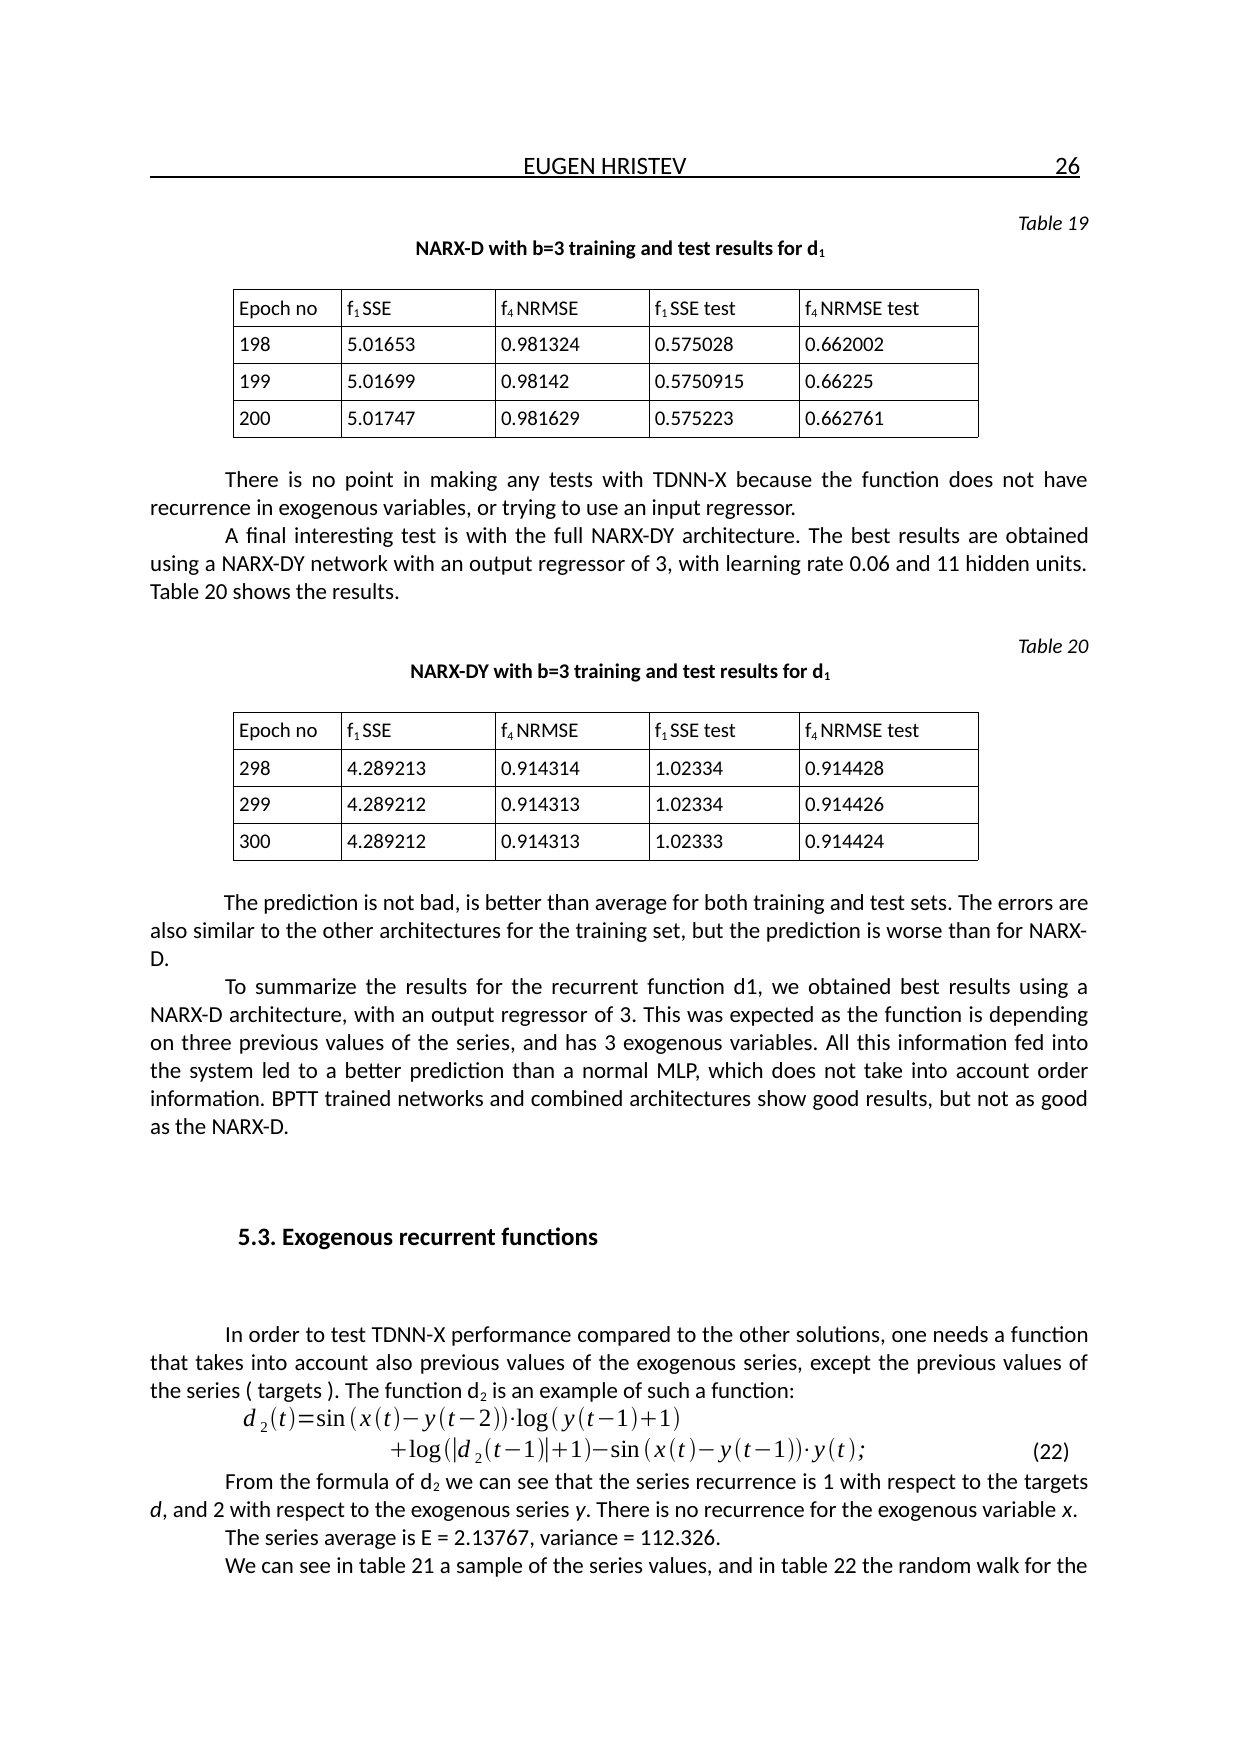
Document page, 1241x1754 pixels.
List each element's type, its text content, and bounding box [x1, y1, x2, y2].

text The prediction is not bad, is better than average for both training and test sets. The errors are also similar to the other architectures for the training set, but the prediction is worse than for NARX-D. [150, 888, 1090, 972]
text NARX-DY with b=3 training and test results for d1 [150, 658, 1090, 684]
table_cell 298 [234, 750, 341, 786]
table_cell 0.662002 [800, 327, 978, 363]
table_cell 5.01653 [342, 327, 495, 363]
table_header f1 SSE test [650, 290, 799, 326]
table_cell 5.01747 [342, 401, 495, 437]
table_header Epoch no [234, 713, 341, 749]
text There is no point in making any tests with TDNN-X because the function does not have recurrence in exogenous variables, or trying to use an input regressor. [150, 465, 1090, 521]
table_cell 0.575028 [650, 327, 799, 363]
table_cell 1.02334 [650, 787, 799, 823]
table_cell 0.981629 [496, 401, 649, 437]
table_cell 199 [234, 364, 341, 400]
text Table 20 [150, 633, 1090, 658]
table_header Epoch no [234, 290, 341, 326]
table_cell 4.289212 [342, 787, 495, 823]
text From the formula of d2 we can see that the series recurrence is 1 with respect to the targets d, and 2 with respect to the exogenous series y. There is no recurrence for the exogenous variable x. [150, 1467, 1090, 1523]
text NARX-D with b=3 training and test results for d1 [150, 235, 1090, 261]
table_cell 0.914314 [496, 750, 649, 786]
table_cell 5.01699 [342, 364, 495, 400]
table_header f4 NRMSE test [800, 713, 978, 749]
table_cell 200 [234, 401, 341, 437]
table_header f4 NRMSE test [800, 290, 978, 326]
table_cell 0.914313 [496, 787, 649, 823]
table_cell 0.914428 [800, 750, 978, 786]
table_cell 0.98142 [496, 364, 649, 400]
table_cell 0.914426 [800, 787, 978, 823]
table_header f1 SSE [342, 290, 495, 326]
table_cell 1.02334 [650, 750, 799, 786]
table_header f4 NRMSE [496, 290, 649, 326]
subtitle 5.3. Exogenous recurrent functions [210, 1221, 1090, 1252]
table_cell 198 [234, 327, 341, 363]
table_header f1 SSE test [650, 713, 799, 749]
table_cell 0.914424 [800, 824, 978, 860]
table_cell 4.289213 [342, 750, 495, 786]
table_cell 0.5750915 [650, 364, 799, 400]
text The series average is E = 2.13767, variance = 112.326. [150, 1523, 1090, 1551]
table_cell 0.66225 [800, 364, 978, 400]
text To summarize the results for the recurrent function d1, we obtained best results using a NARX-D architecture, with an output regressor of 3. This was expected as the function is depending on three previous values of the series, and has 3 exogenous variables. All this information fed into the system led to a better prediction than a normal MLP, which does not take into account order information. BPTT trained networks and combined architectures show good results, but not as good as the NARX-D. [150, 972, 1090, 1140]
table_cell 0.575223 [650, 401, 799, 437]
table_cell 300 [234, 824, 341, 860]
table_cell 1.02333 [650, 824, 799, 860]
text (22) [150, 1436, 1090, 1467]
text In order to test TDNN-X performance compared to the other solutions, one needs a function that takes into account also previous values of the exogenous series, except the previous values of the series ( targets ). The function d2 is an example of such a function: [150, 1320, 1090, 1404]
text A final interesting test is with the full NARX-DY architecture. The best results are obtained using a NARX-DY network with an output regressor of 3, with learning rate 0.06 and 11 hidden units. Table 20 shows the results. [150, 521, 1090, 605]
table_cell 0.914313 [496, 824, 649, 860]
table_cell 4.289212 [342, 824, 495, 860]
text Table 19 [150, 210, 1090, 235]
table_cell 299 [234, 787, 341, 823]
table_cell 0.662761 [800, 401, 978, 437]
table_cell 0.981324 [496, 327, 649, 363]
text We can see in table 21 a sample of the series values, and in table 22 the random walk for the [150, 1551, 1090, 1579]
table_header f1 SSE [342, 713, 495, 749]
table_header f4 NRMSE [496, 713, 649, 749]
